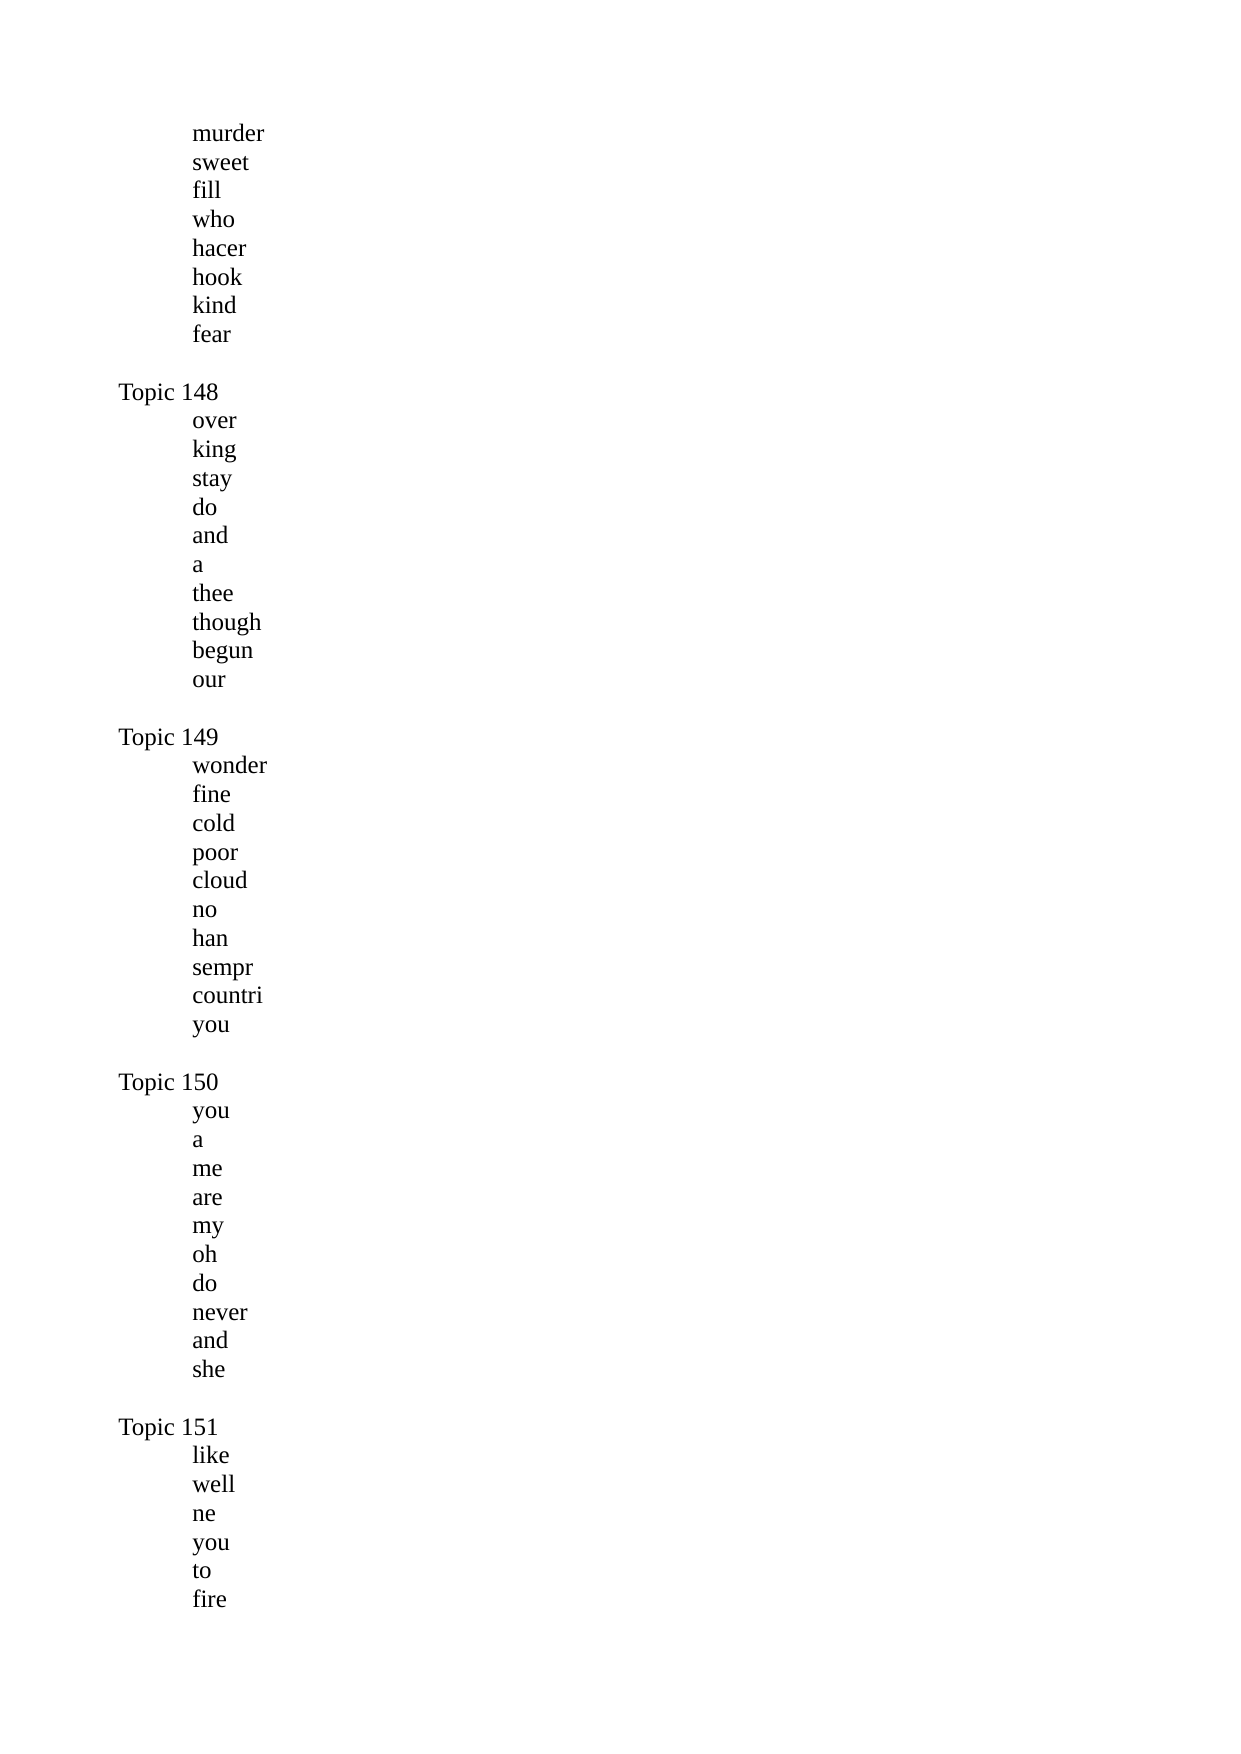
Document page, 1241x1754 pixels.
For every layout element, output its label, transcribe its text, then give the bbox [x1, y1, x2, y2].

text thee [118, 578, 1122, 607]
text fill [118, 176, 1122, 204]
text like [118, 1441, 1122, 1469]
text you [118, 1527, 1122, 1556]
text well [118, 1469, 1122, 1498]
text are [118, 1182, 1122, 1211]
text oh [118, 1239, 1122, 1268]
text begun [118, 636, 1122, 664]
text murder [118, 118, 1122, 147]
text me [118, 1153, 1122, 1182]
text han [118, 923, 1122, 952]
text fear [118, 319, 1122, 348]
text she [118, 1354, 1122, 1383]
text do [118, 1268, 1122, 1297]
text king [118, 434, 1122, 463]
text hacer [118, 233, 1122, 262]
text who [118, 204, 1122, 233]
text fine [118, 779, 1122, 808]
text Topic 148 [118, 377, 1122, 406]
text cold [118, 808, 1122, 837]
text cloud [118, 866, 1122, 894]
text no [118, 894, 1122, 923]
text do [118, 492, 1122, 521]
text sweet [118, 147, 1122, 176]
text our [118, 664, 1122, 693]
text and [118, 1326, 1122, 1354]
text stay [118, 463, 1122, 492]
text ne [118, 1498, 1122, 1527]
text sempr [118, 952, 1122, 981]
text countri [118, 981, 1122, 1009]
text fire [118, 1584, 1122, 1613]
text Topic 150 [118, 1067, 1122, 1096]
text though [118, 607, 1122, 636]
text a [118, 549, 1122, 578]
text a [118, 1124, 1122, 1153]
text hook [118, 262, 1122, 291]
text to [118, 1556, 1122, 1584]
text Topic 149 [118, 722, 1122, 751]
text kind [118, 291, 1122, 319]
text over [118, 406, 1122, 434]
text my [118, 1211, 1122, 1239]
text and [118, 521, 1122, 549]
text never [118, 1297, 1122, 1326]
text poor [118, 837, 1122, 866]
text wonder [118, 751, 1122, 779]
text Topic 151 [118, 1412, 1122, 1441]
text you [118, 1096, 1122, 1124]
text you [118, 1009, 1122, 1038]
